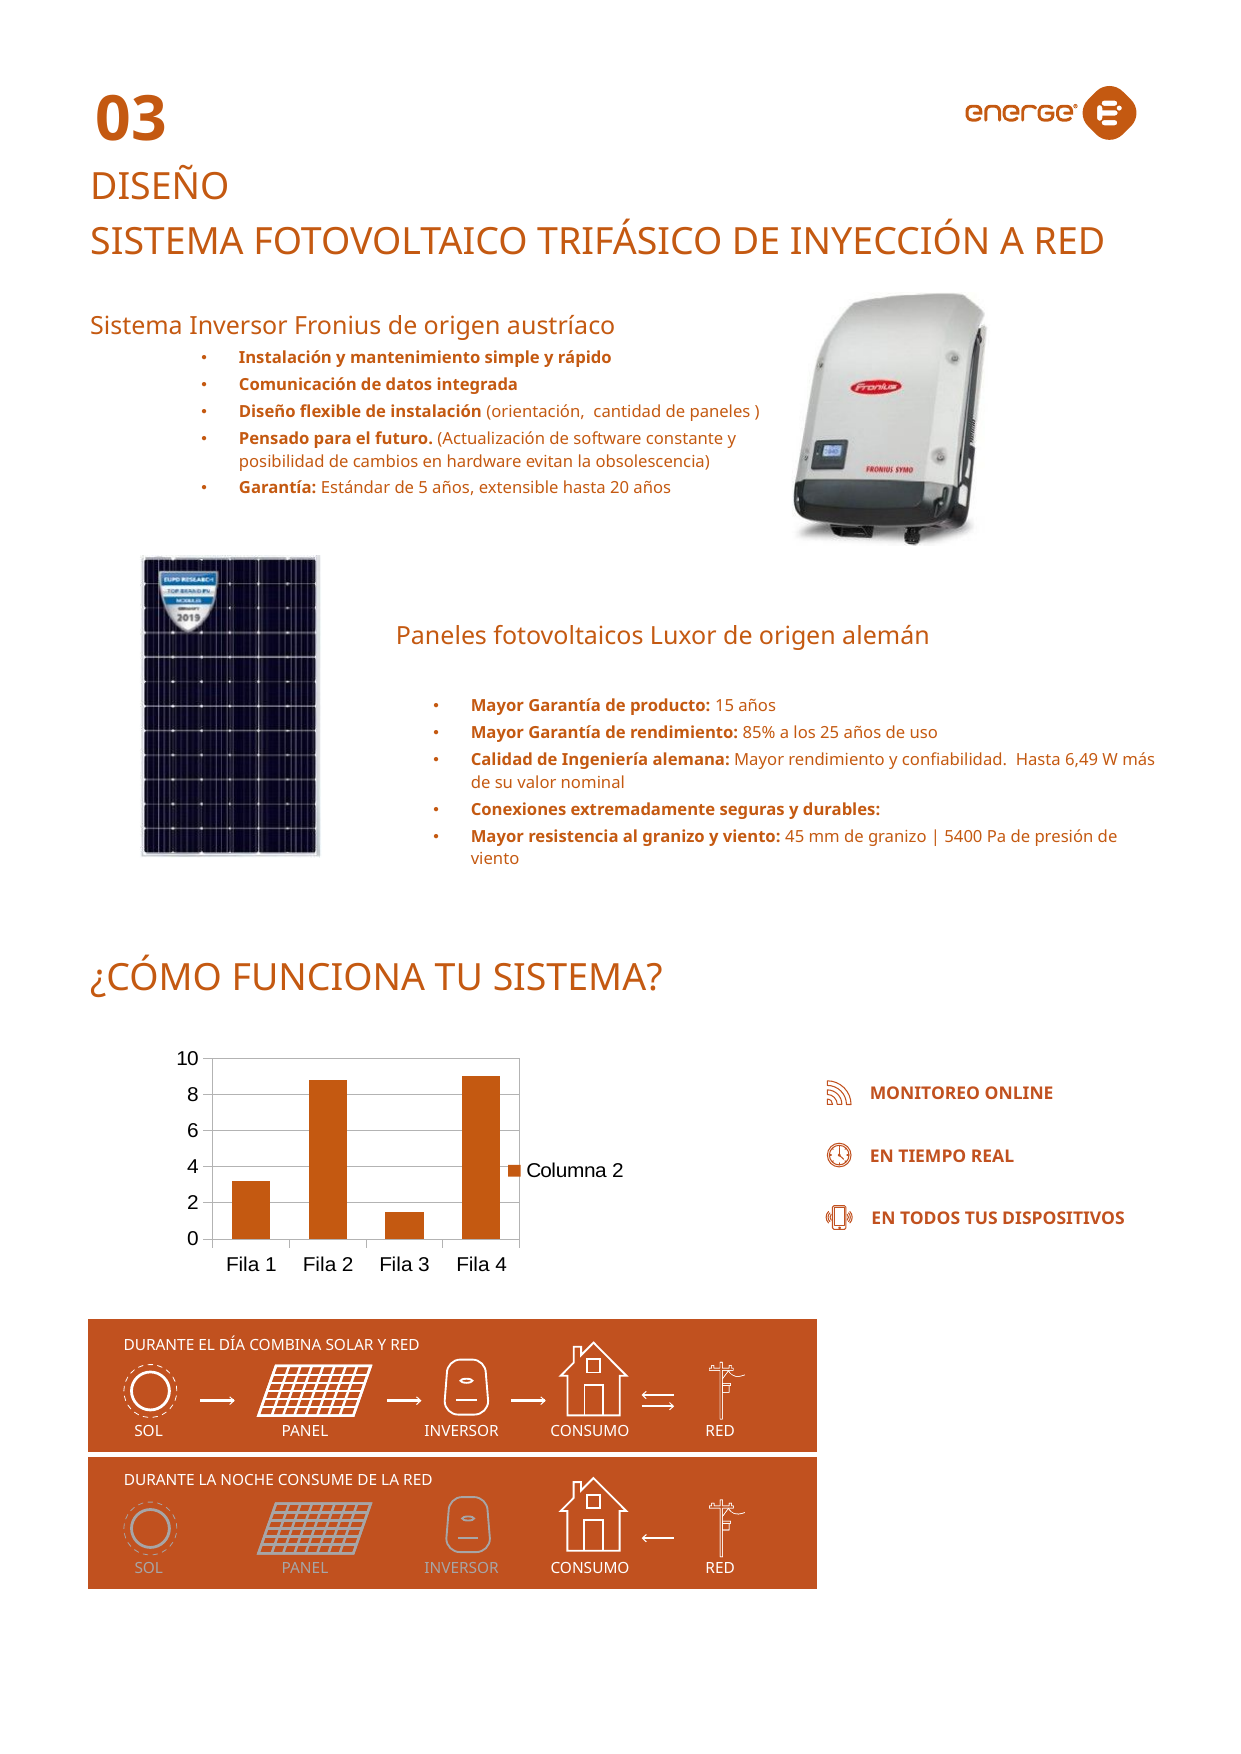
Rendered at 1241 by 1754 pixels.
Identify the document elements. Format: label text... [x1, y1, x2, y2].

list Mayor resistencia al granizo y viento: 45 mm de granizo | 5400 Pa de presión de viento [201, 824, 1162, 870]
text Sistema Inversor Fronius de origen austríaco [90, 308, 791, 342]
text [990, 308, 1162, 342]
picture [791, 292, 990, 546]
list Comunicación de datos integrada [201, 373, 791, 395]
list [990, 426, 1162, 472]
list Mayor Garantía de rendimiento: 85% a los 25 años de uso [322, 721, 1162, 744]
list [990, 476, 1162, 499]
text SISTEMA FOTOVOLTAICO TRIFÁSICO DE INYECCIÓN A RED [90, 214, 1162, 265]
list Garantía: Estándar de 5 años, extensible hasta 20 años [201, 476, 791, 499]
list [990, 399, 1162, 422]
text Paneles fotovoltaicos Luxor de origen alemán [322, 618, 1162, 652]
text DISEÑO [90, 159, 1162, 210]
text ¿CÓMO FUNCIONA TU SISTEMA? [90, 950, 1162, 1001]
picture [139, 555, 322, 858]
list Diseño flexible de instalación (orientación, cantidad de paneles ) [201, 399, 791, 422]
list Conexiones extremadamente seguras y durables: [322, 797, 1162, 820]
list Mayor Garantía de producto: 15 años [322, 694, 1162, 717]
list Pensado para el futuro. (Actualización de software constante y posibilidad de cambios en hardware evitan la obsolescencia) [201, 426, 791, 472]
list [990, 346, 1162, 368]
list Instalación y mantenimiento simple y rápido [201, 346, 791, 368]
list [990, 373, 1162, 395]
list Calidad de Ingeniería alemana: Mayor rendimiento y confiabilidad. Hasta 6,49 W más de su valor nominal [322, 748, 1162, 793]
